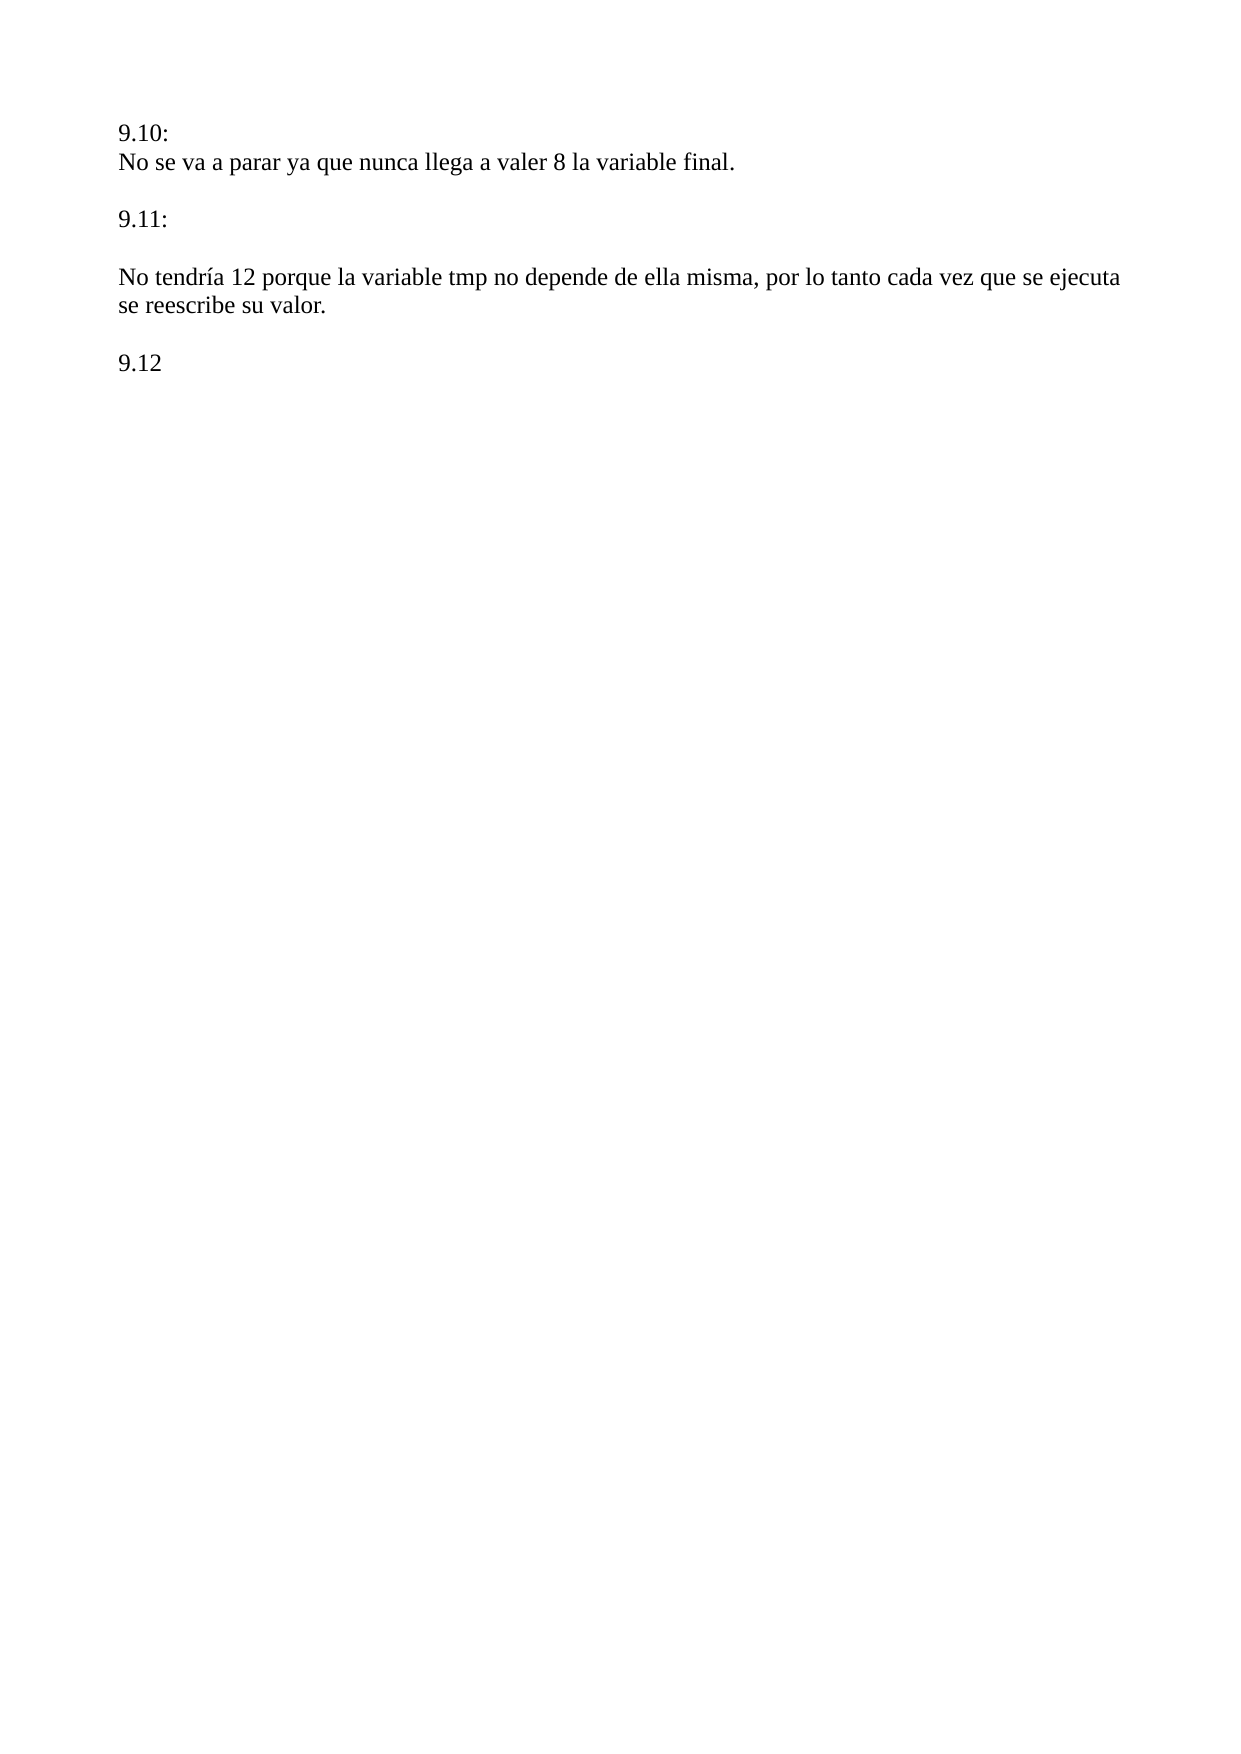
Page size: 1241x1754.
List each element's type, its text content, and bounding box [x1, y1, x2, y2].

text No tendría 12 porque la variable tmp no depende de ella misma, por lo tanto cada vez que se ejecuta se reescribe su valor. [118, 262, 1122, 319]
text No se va a parar ya que nunca llega a valer 8 la variable final. [118, 147, 1122, 176]
text 9.11: [118, 204, 1122, 233]
text 9.10: [118, 118, 1122, 147]
text 9.12 [118, 348, 1122, 377]
